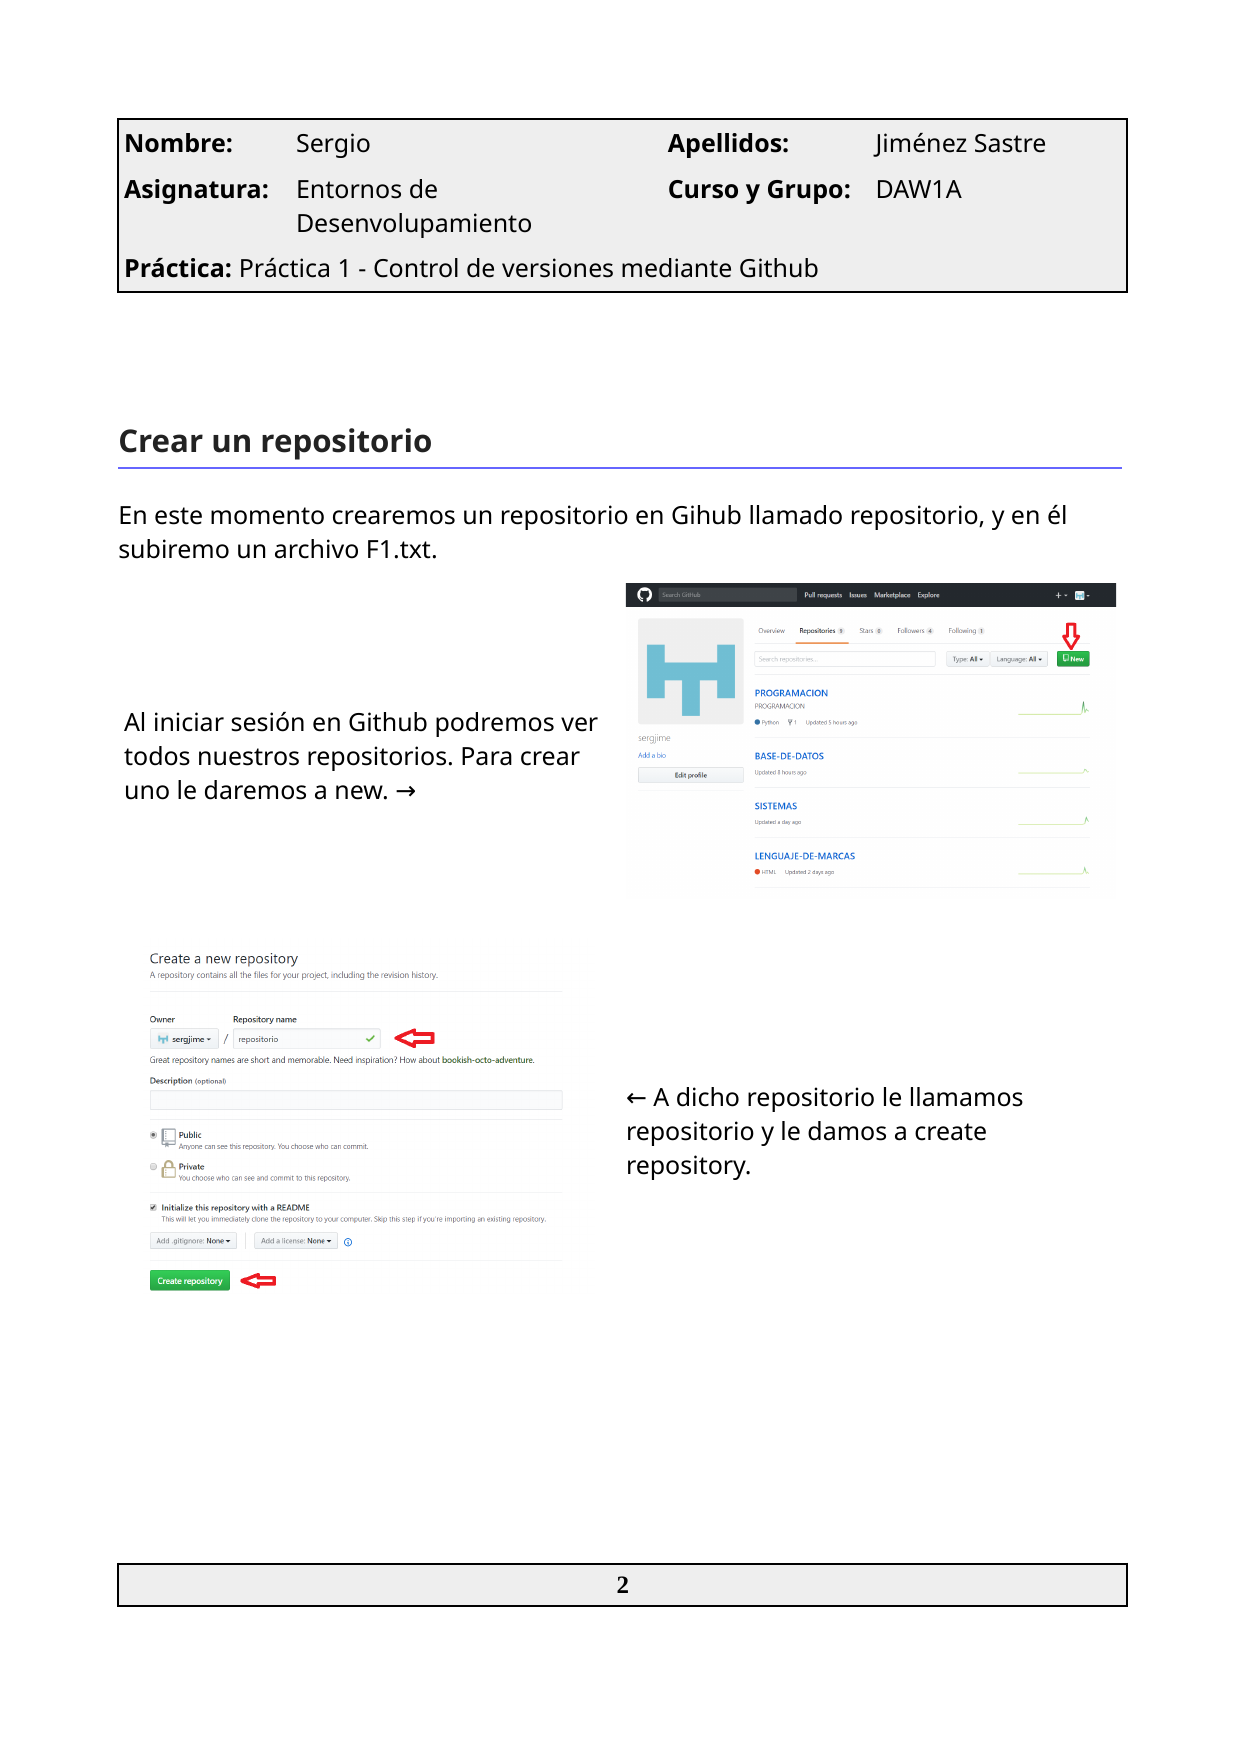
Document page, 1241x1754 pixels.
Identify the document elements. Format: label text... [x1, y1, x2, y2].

picture [625, 583, 1117, 899]
text En este momento crearemos un repositorio en Gihub llamado repositorio, y en él subiremo un archivo F1.txt. [118, 498, 1122, 566]
table_header [620, 584, 1122, 933]
table_header Al iniciar sesión en Github podremos ver todos nuestros repositorios. Para crear uno le daremos a new. → [118, 578, 620, 933]
table_header [118, 469, 1122, 498]
table_cell ← A dicho repositorio le llamamos repositorio y le damos a create repository. [620, 933, 1122, 1328]
picture [142, 938, 596, 1294]
text Crear un repositorio [118, 419, 1122, 461]
table_cell [118, 933, 620, 1328]
table_header [620, 578, 1122, 583]
